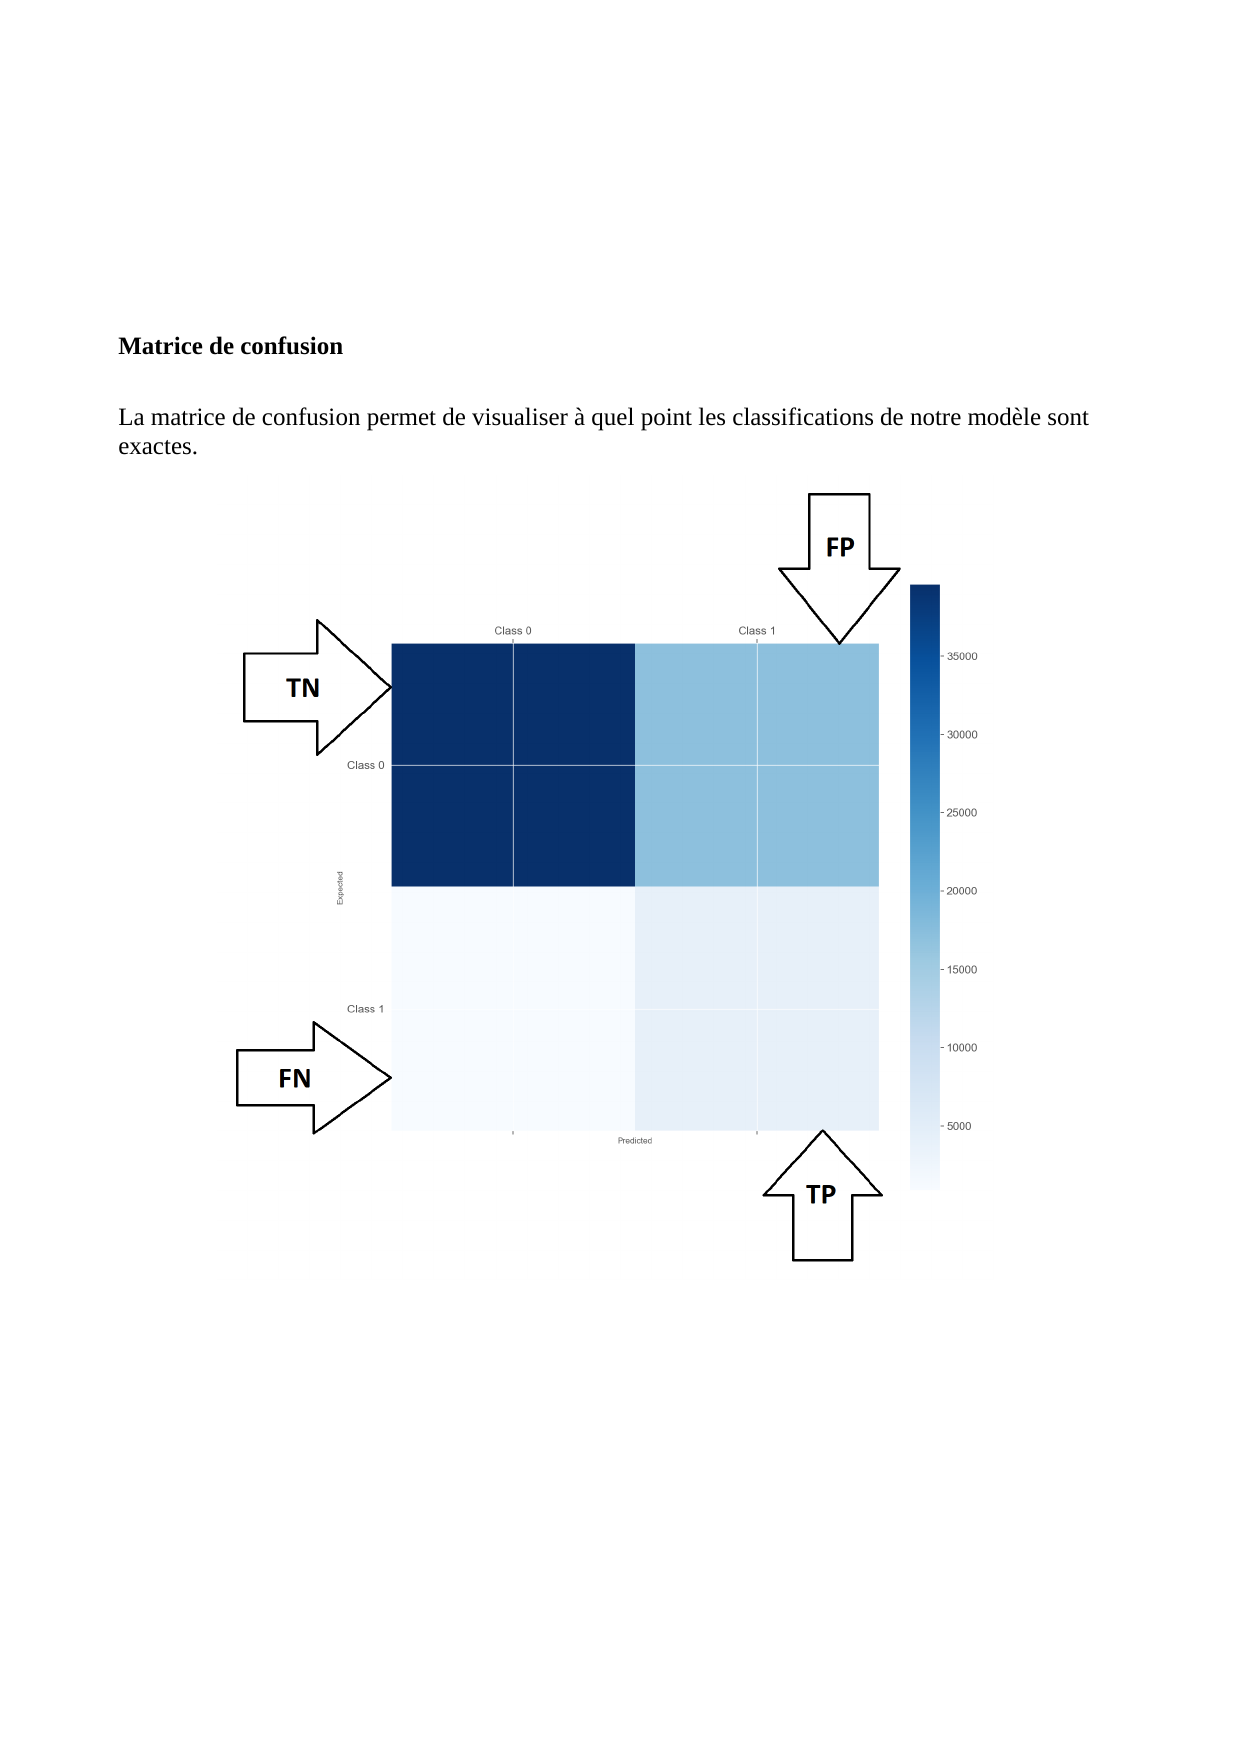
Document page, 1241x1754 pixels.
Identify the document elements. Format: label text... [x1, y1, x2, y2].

text Matrice de confusion [118, 331, 1122, 360]
text La matrice de confusion permet de visualiser à quel point les classifications de notre modèle sont exactes. [118, 402, 1122, 460]
picture [216, 475, 994, 1280]
